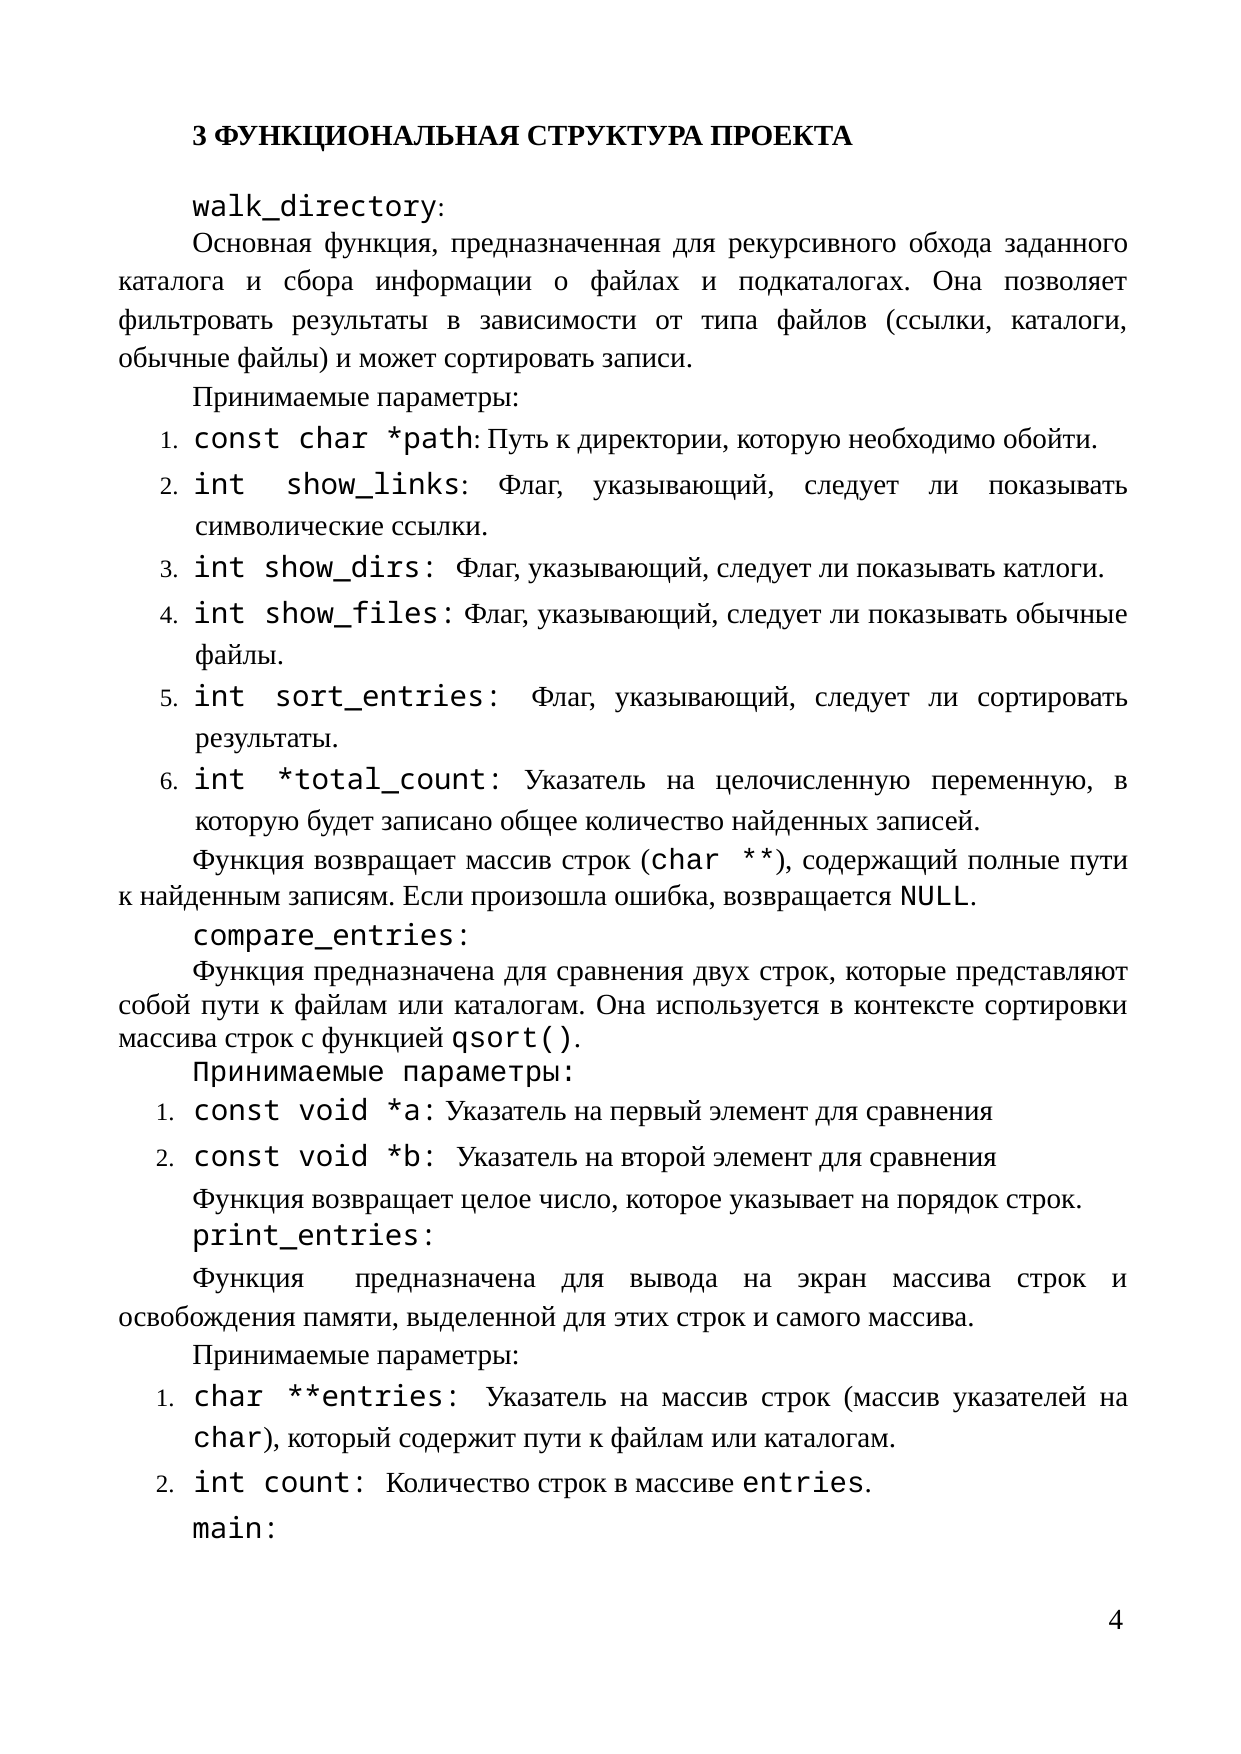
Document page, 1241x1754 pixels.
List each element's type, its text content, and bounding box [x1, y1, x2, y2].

list int show_files: Флаг, указывающий, следует ли показывать обычные файлы. [159, 592, 1128, 670]
text Функция предназначена для сравнения двух строк, которые представляют собой пути к файлам или каталогам. Она используется в контексте сортировки массива строк с функцией qsort(). [118, 953, 1128, 1057]
text Принимаемые параметры: [118, 1057, 1128, 1090]
text Функция предназначена для вывода на экран массива строк и освобождения памяти, выделенной для этих строк и самого массива. [118, 1260, 1128, 1332]
list 3 ФУНКЦИОНАЛЬНАЯ СТРУКТУРА ПРОЕКТА [118, 118, 1128, 152]
text compare_entries: [118, 914, 1128, 953]
list const void *a: Указатель на первый элемент для сравнения [156, 1090, 1128, 1129]
list int sort_entries: Флаг, указывающий, следует ли сортировать результаты. [159, 675, 1128, 753]
text main: [118, 1508, 1128, 1547]
text Функция возвращает массив строк (char **), содержащий полные пути к найденным записям. Если произошла ошибка, возвращается NULL. [118, 842, 1128, 914]
list int count: Количество строк в массиве entries. [156, 1462, 1128, 1502]
list int show_links: Флаг, указывающий, следует ли показывать символические ссылки. [159, 463, 1128, 541]
text Принимаемые параметры: [118, 1337, 1128, 1371]
list const char *path: Путь к директории, которую необходимо обойти. [159, 418, 1128, 457]
text Принимаемые параметры: [118, 379, 1128, 413]
list int show_dirs: Флаг, указывающий, следует ли показывать катлоги. [159, 546, 1128, 586]
list int *total_count: Указатель на целочисленную переменную, в которую будет записано общее количество найденных записей. [159, 758, 1128, 837]
text print_entries: [118, 1214, 1128, 1254]
list char **entries: Указатель на массив строк (массив указателей на char), который содержит пути к файлам или каталогам. [156, 1376, 1128, 1456]
text Основная функция, предназначенная для рекурсивного обхода заданного каталога и сбора информации о файлах и подкаталогах. Она позволяет фильтровать результаты в зависимости от типа файлов (ссылки, каталоги, обычные файлы) и может сортировать записи. [118, 225, 1128, 374]
text walk_directory: [118, 185, 1128, 225]
subtitle Функция возвращает целое число, которое указывает на порядок строк. [118, 1181, 1128, 1214]
list const void *b: Указатель на второй элемент для сравнения [156, 1135, 1128, 1175]
